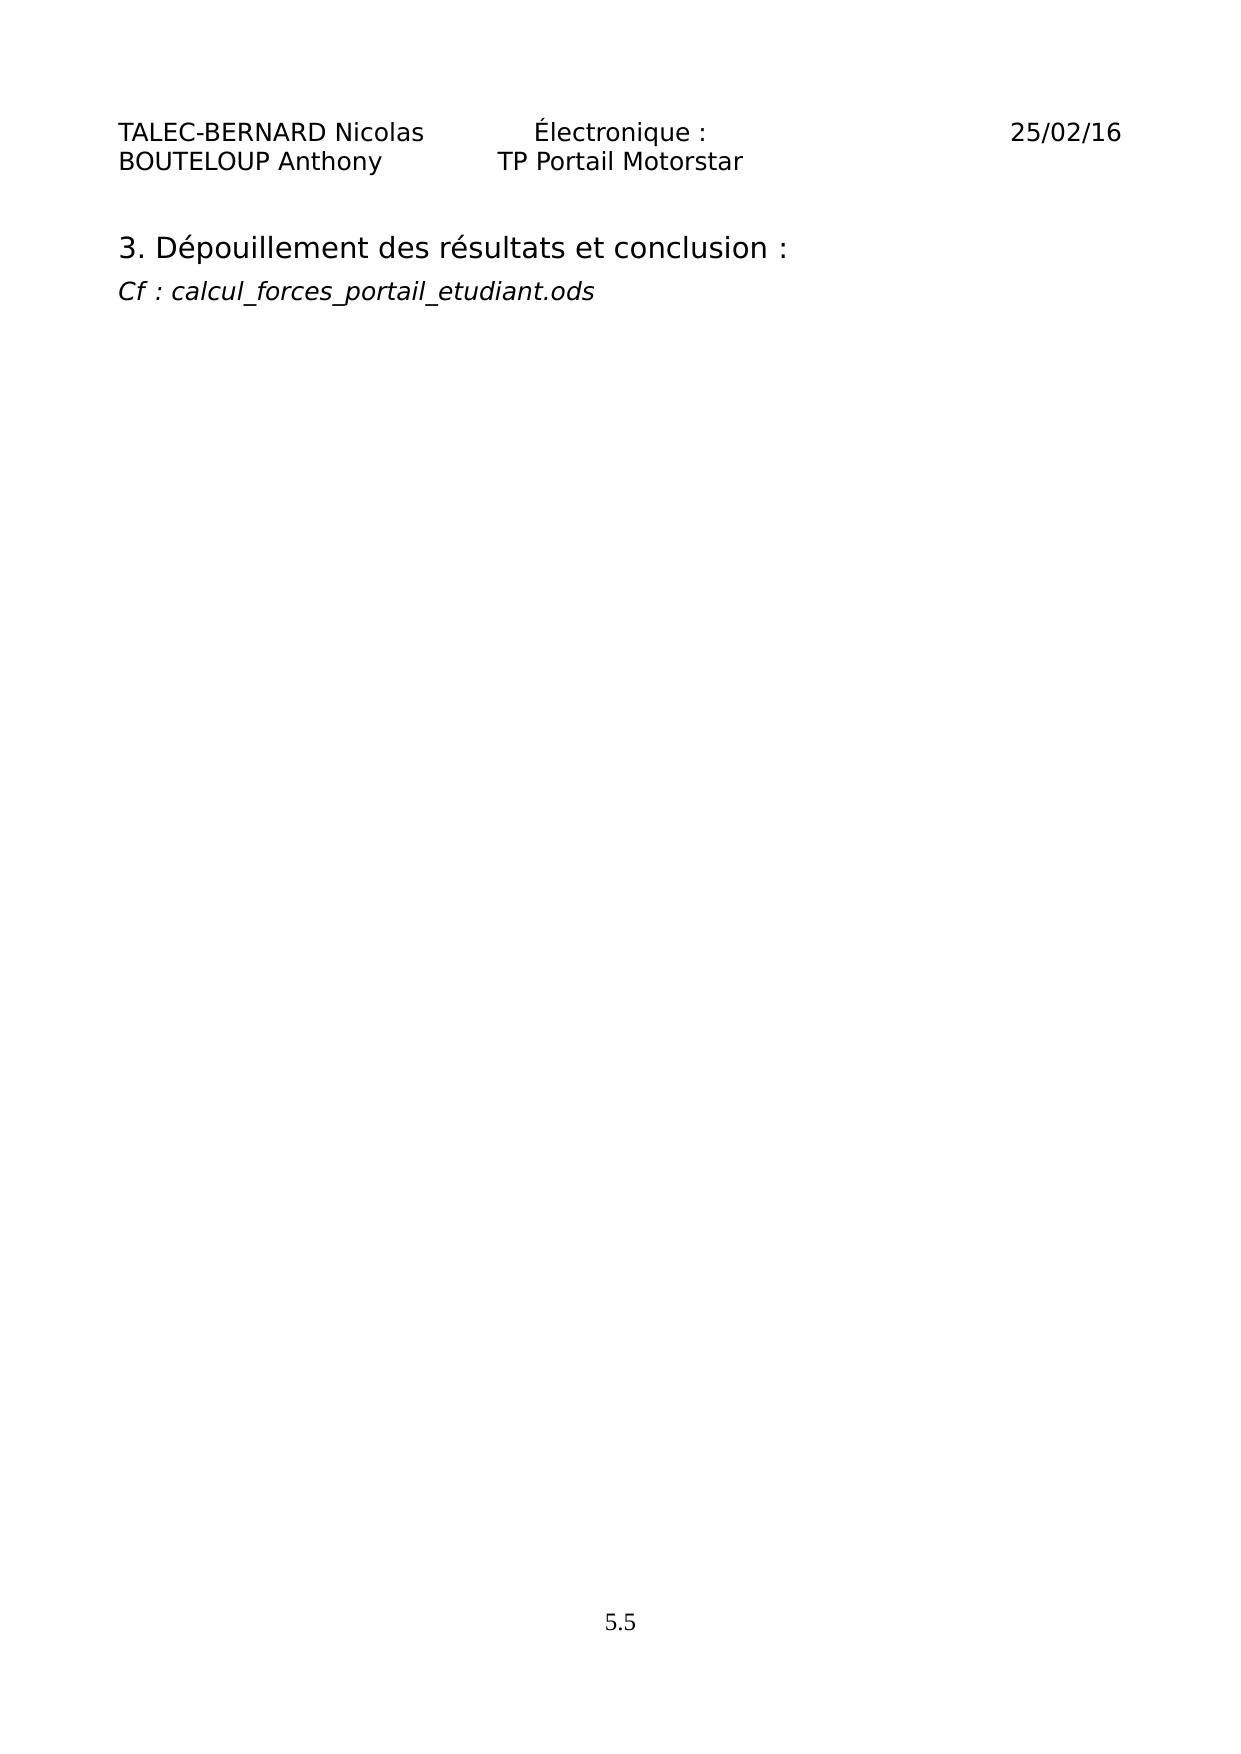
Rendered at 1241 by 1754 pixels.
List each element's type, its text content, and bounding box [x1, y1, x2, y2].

subtitle 3. Dépouillement des résultats et conclusion : [118, 231, 1122, 265]
text Cf : calcul_forces_portail_etudiant.ods [118, 277, 1122, 307]
